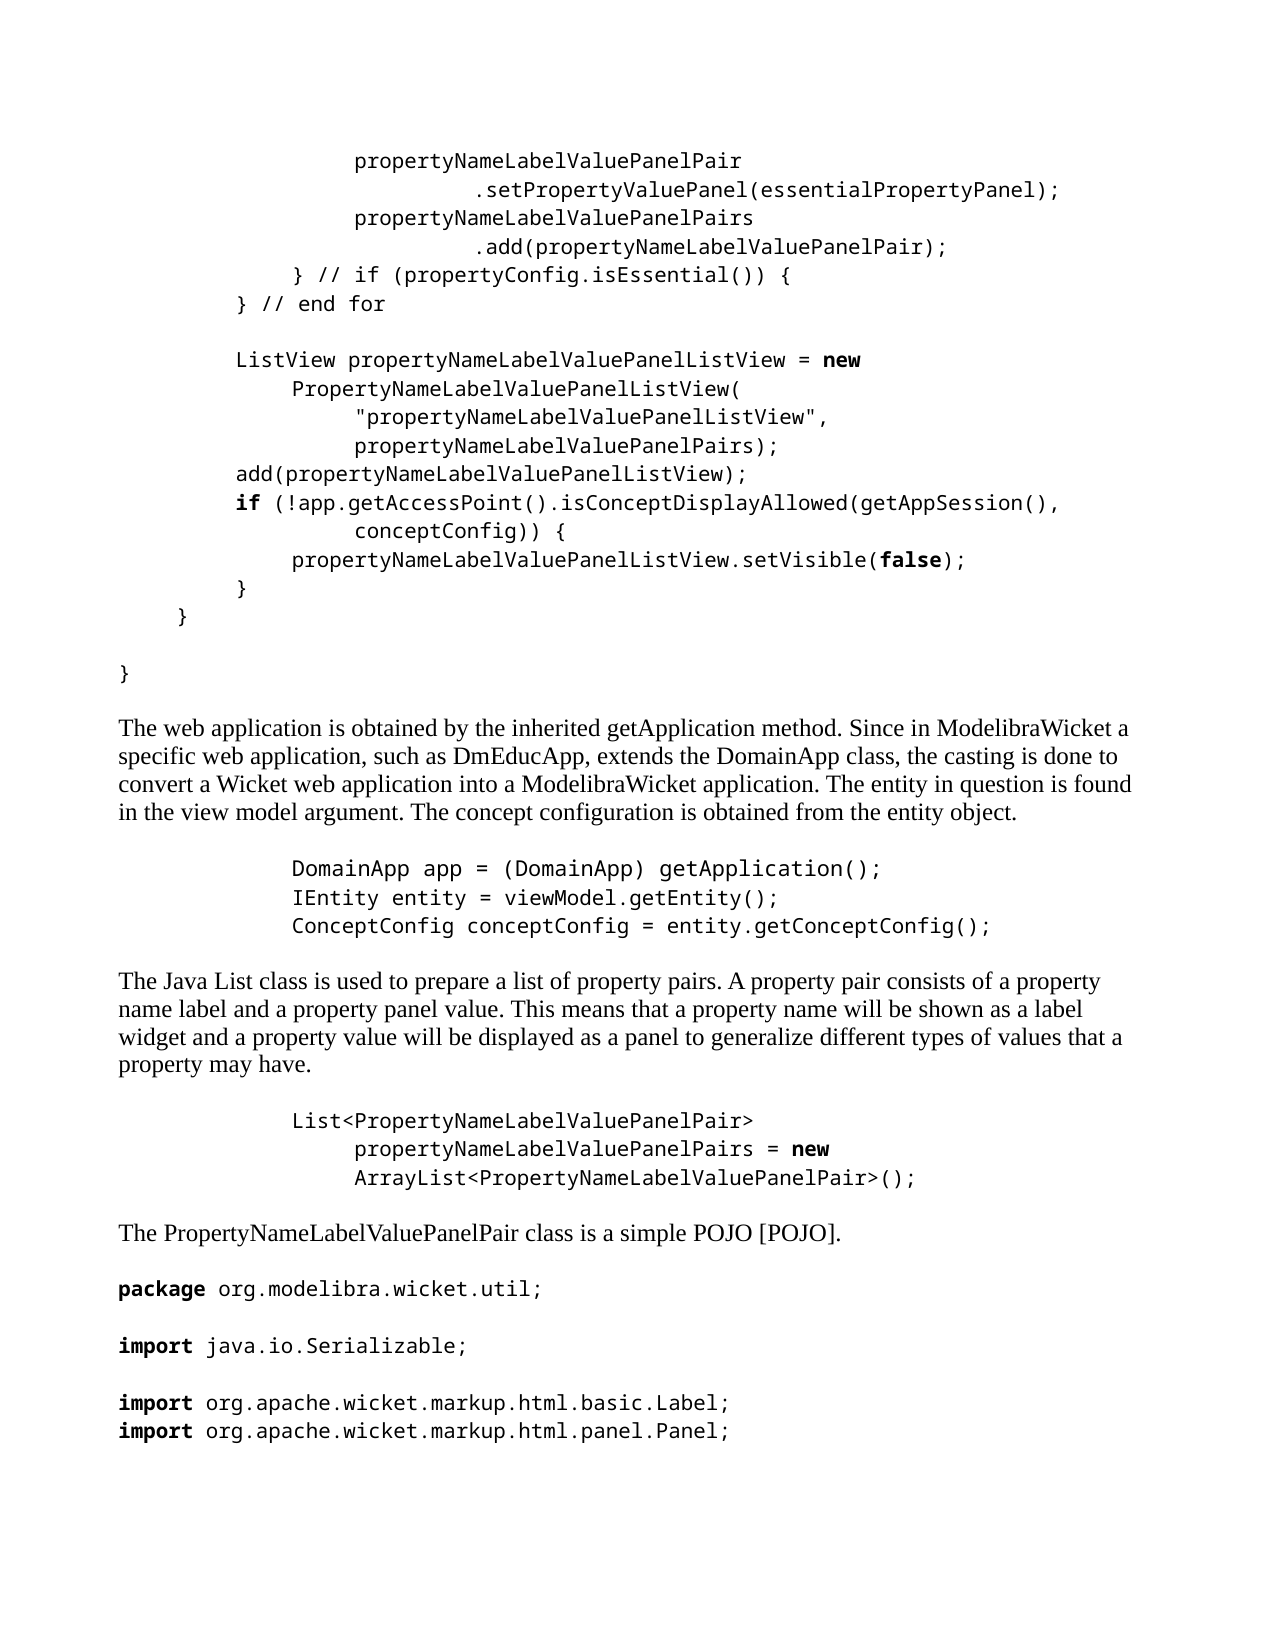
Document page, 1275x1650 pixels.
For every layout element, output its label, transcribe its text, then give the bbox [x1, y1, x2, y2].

text The Java List class is used to prepare a list of property pairs. A property pair consists of a property name label and a property panel value. This means that a property name will be shown as a label widget and a property value will be displayed as a panel to generalize different types of values that a property may have. [118, 967, 1157, 1078]
text propertyNameLabelValuePanelPairs [118, 203, 1157, 232]
text ConceptConfig conceptConfig = entity.getConceptConfig(); [118, 911, 1157, 940]
text import java.io.Serializable; [118, 1331, 1157, 1360]
text DomainApp app = (DomainApp) getApplication(); [118, 853, 1157, 883]
text import org.apache.wicket.markup.html.basic.Label; [118, 1388, 1157, 1417]
text if (!app.getAccessPoint().isConceptDisplayAllowed(getAppSession(), [118, 488, 1157, 516]
text The web application is obtained by the inherited getApplication method. Since in ModelibraWicket a specific web application, such as DmEducApp, extends the DomainApp class, the casting is done to convert a Wicket web application into a ModelibraWicket application. The entity in question is found in the view model argument. The concept configuration is obtained from the entity object. [118, 714, 1157, 825]
text add(propertyNameLabelValuePanelListView); [118, 459, 1157, 488]
text } [118, 658, 1157, 687]
text propertyNameLabelValuePanelPair [118, 147, 1157, 175]
text PropertyNameLabelValuePanelListView( [118, 374, 1157, 402]
text } [118, 573, 1157, 602]
text propertyNameLabelValuePanelPairs); [118, 431, 1157, 459]
text propertyNameLabelValuePanelListView.setVisible(false); [118, 545, 1157, 573]
text The PropertyNameLabelValuePanelPair class is a simple POJO [POJO]. [118, 1219, 1157, 1247]
text IEntity entity = viewModel.getEntity(); [118, 883, 1157, 911]
text ArrayList<PropertyNameLabelValuePanelPair>(); [118, 1163, 1157, 1191]
text } // if (propertyConfig.isEssential()) { [118, 260, 1157, 289]
text List<PropertyNameLabelValuePanelPair> [118, 1106, 1157, 1134]
text ListView propertyNameLabelValuePanelListView = new [118, 346, 1157, 374]
text package org.modelibra.wicket.util; [118, 1274, 1157, 1303]
text "propertyNameLabelValuePanelListView", [118, 402, 1157, 431]
text } [118, 602, 1157, 630]
text } // end for [118, 289, 1157, 317]
text .setPropertyValuePanel(essentialPropertyPanel); [118, 175, 1157, 203]
text propertyNameLabelValuePanelPairs = new [118, 1134, 1157, 1163]
text conceptConfig)) { [118, 516, 1157, 545]
text import org.apache.wicket.markup.html.panel.Panel; [118, 1417, 1157, 1445]
text .add(propertyNameLabelValuePanelPair); [118, 232, 1157, 260]
